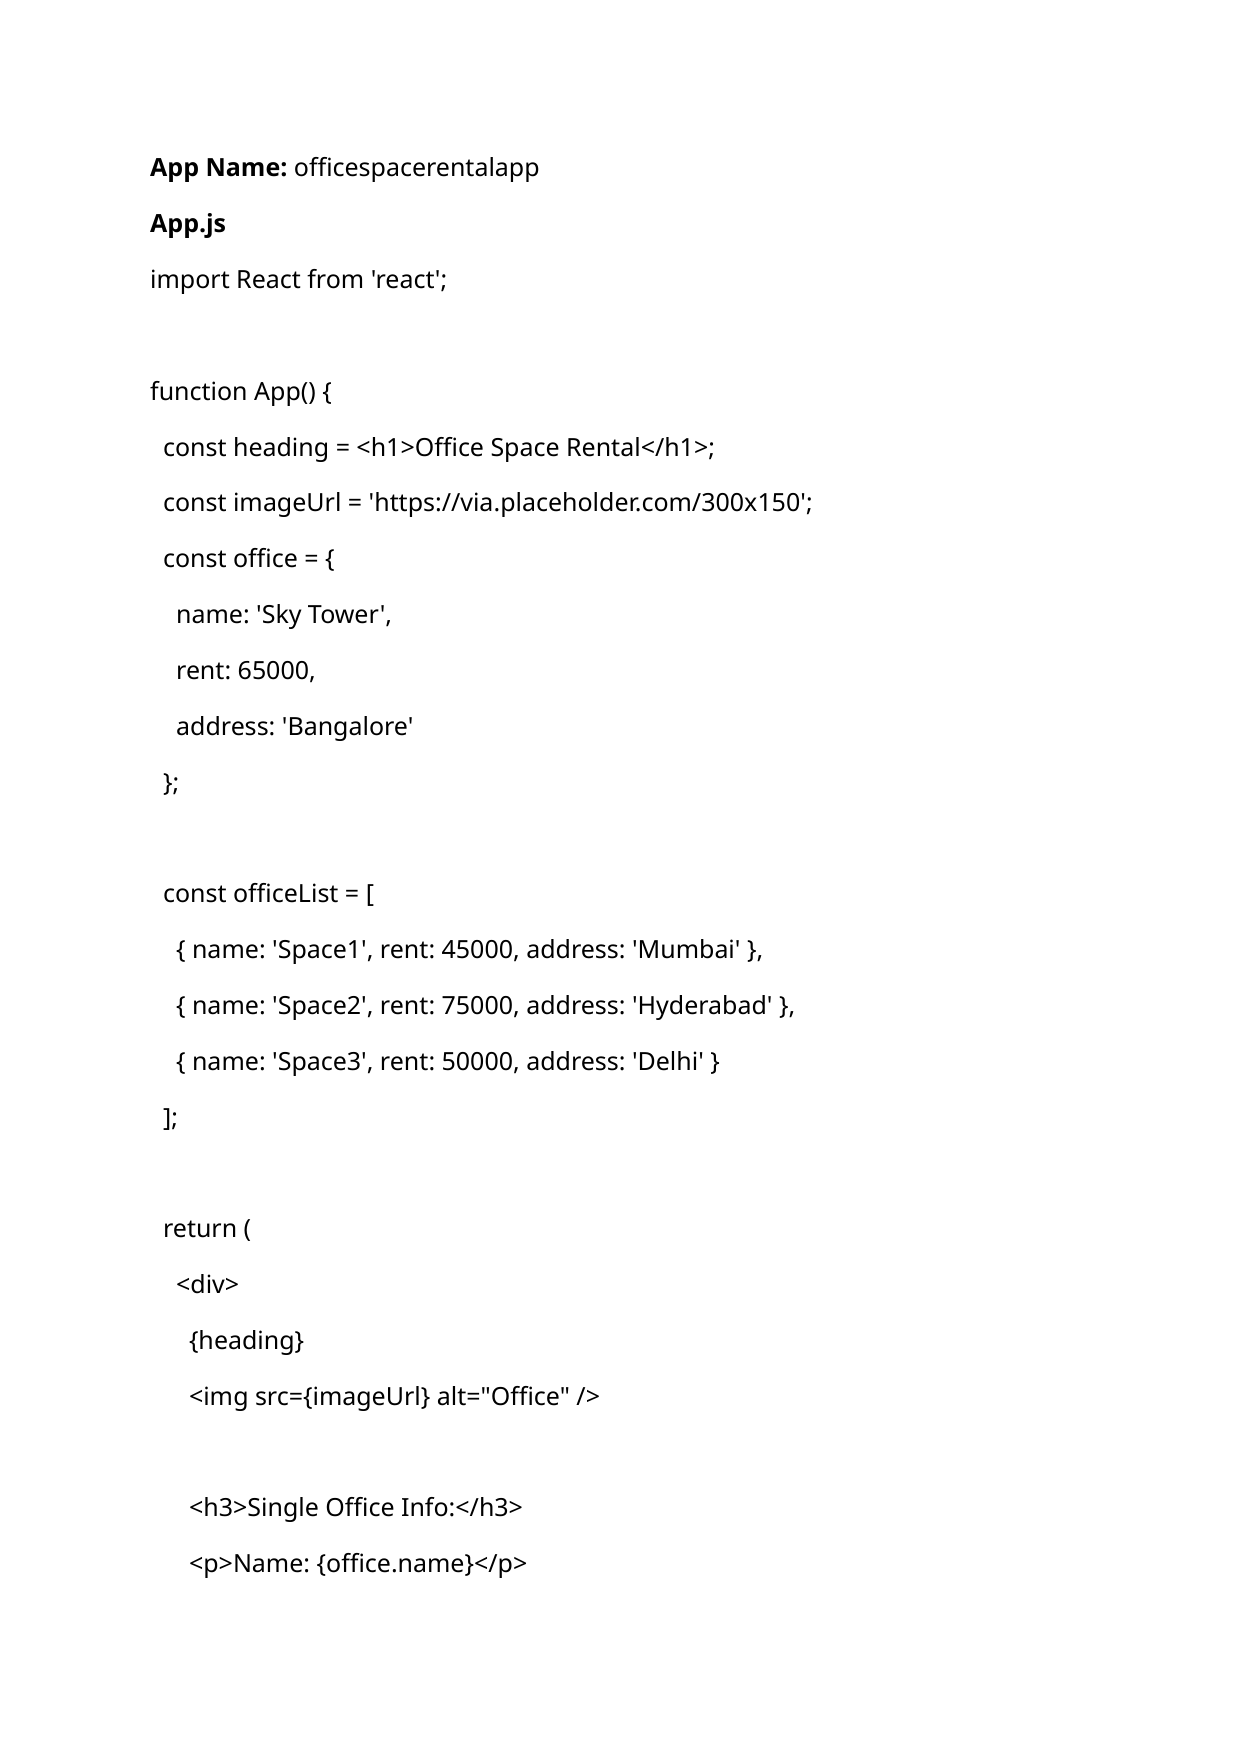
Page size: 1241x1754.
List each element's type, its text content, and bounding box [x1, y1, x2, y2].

text rent: 65000, [150, 652, 1090, 687]
text { name: 'Space1', rent: 45000, address: 'Mumbai' }, [150, 932, 1090, 966]
text {heading} [150, 1322, 1090, 1357]
text }; [150, 764, 1090, 798]
text <div> [150, 1267, 1090, 1301]
text ]; [150, 1099, 1090, 1133]
text name: 'Sky Tower', [150, 597, 1090, 631]
text { name: 'Space2', rent: 75000, address: 'Hyderabad' }, [150, 987, 1090, 1022]
text const officeList = [ [150, 876, 1090, 910]
text return ( [150, 1211, 1090, 1245]
text const imageUrl = 'https://via.placeholder.com/300x150'; [150, 485, 1090, 519]
text <p>Name: {office.name}</p> [150, 1546, 1090, 1580]
text const office = { [150, 541, 1090, 575]
text App Name: officespacerentalapp [150, 150, 1090, 184]
text address: 'Bangalore' [150, 708, 1090, 742]
text <img src={imageUrl} alt="Office" /> [150, 1378, 1090, 1412]
text function App() { [150, 373, 1090, 407]
text <h3>Single Office Info:</h3> [150, 1490, 1090, 1524]
text App.js [150, 206, 1090, 240]
text import React from 'react'; [150, 262, 1090, 296]
text const heading = <h1>Office Space Rental</h1>; [150, 429, 1090, 463]
text { name: 'Space3', rent: 50000, address: 'Delhi' } [150, 1043, 1090, 1077]
